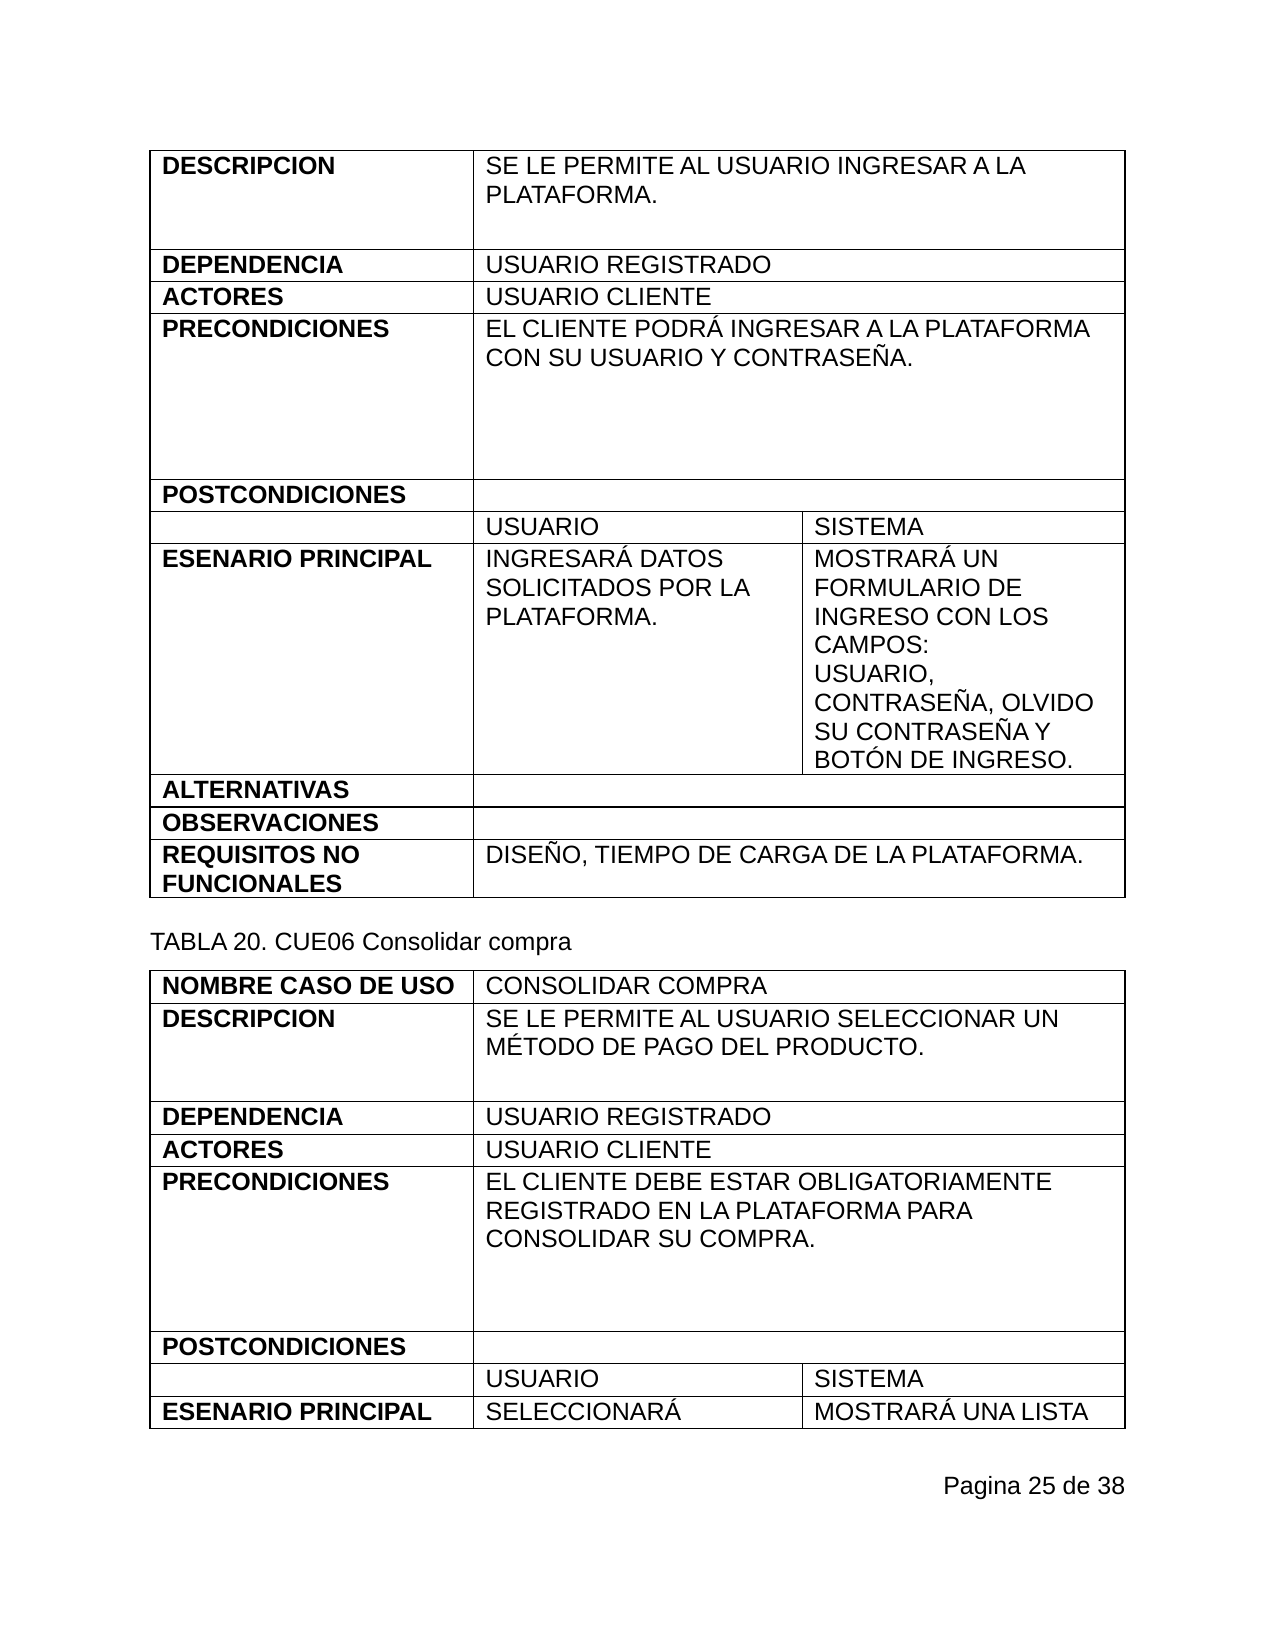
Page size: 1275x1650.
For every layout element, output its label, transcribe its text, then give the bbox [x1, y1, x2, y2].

table_cell USUARIO CLIENTE [474, 1135, 1124, 1166]
table_cell SISTEMA [803, 512, 1124, 543]
table_cell PRECONDICIONES [151, 314, 473, 478]
table_cell PRECONDICIONES [151, 1167, 473, 1331]
table_cell ESENARIO PRINCIPAL [151, 544, 473, 774]
table_cell SELECCIONARÁ [474, 1397, 802, 1428]
table_cell SE LE PERMITE AL USUARIO INGRESAR A LA PLATAFORMA. [474, 151, 1124, 249]
table_cell USUARIO [474, 512, 802, 543]
table_cell ACTORES [151, 282, 473, 313]
table_cell DESCRIPCION [151, 1004, 473, 1101]
table_cell REQUISITOS NO FUNCIONALES [151, 840, 473, 897]
table_cell [474, 1332, 1124, 1363]
table_cell ESENARIO PRINCIPAL [151, 1397, 473, 1428]
table_cell DEPENDENCIA [151, 250, 473, 281]
table_cell INGRESARÁ DATOS SOLICITADOS POR LA PLATAFORMA. [474, 544, 802, 774]
table_cell USUARIO [474, 1364, 802, 1396]
table_cell SISTEMA [803, 1364, 1124, 1396]
table_cell [151, 512, 473, 543]
table_cell EL CLIENTE PODRÁ INGRESAR A LA PLATAFORMA CON SU USUARIO Y CONTRASEÑA. [474, 314, 1124, 478]
table_cell POSTCONDICIONES [151, 480, 473, 511]
table_cell [474, 480, 1124, 511]
table_cell MOSTRARÁ UN FORMULARIO DE INGRESO CON LOS CAMPOS: USUARIO, CONTRASEÑA, OLVIDO SU CONTRASEÑA Y BOTÓN DE INGRESO. [803, 544, 1124, 774]
table_cell [474, 775, 1124, 806]
table_header CONSOLIDAR COMPRA [474, 971, 1124, 1002]
table_cell ACTORES [151, 1135, 473, 1166]
subtitle TABLA 20. CUE06 Consolidar compra [150, 927, 1125, 956]
table_cell MOSTRARÁ UNA LISTA [803, 1397, 1124, 1428]
table_cell SE LE PERMITE AL USUARIO SELECCIONAR UN MÉTODO DE PAGO DEL PRODUCTO. [474, 1004, 1124, 1101]
table_cell ALTERNATIVAS [151, 775, 473, 806]
table_cell [151, 1364, 473, 1396]
table_cell DESCRIPCION [151, 151, 473, 249]
table_cell USUARIO REGISTRADO [474, 250, 1124, 281]
table_cell DISEÑO, TIEMPO DE CARGA DE LA PLATAFORMA. [474, 840, 1124, 897]
table_cell USUARIO CLIENTE [474, 282, 1124, 313]
table_cell DEPENDENCIA [151, 1102, 473, 1133]
table_cell USUARIO REGISTRADO [474, 1102, 1124, 1133]
table_cell EL CLIENTE DEBE ESTAR OBLIGATORIAMENTE REGISTRADO EN LA PLATAFORMA PARA CONSOLIDAR SU COMPRA. [474, 1167, 1124, 1331]
table_header NOMBRE CASO DE USO [151, 971, 473, 1002]
table_cell OBSERVACIONES [151, 808, 473, 839]
table_cell [474, 808, 1124, 839]
table_cell POSTCONDICIONES [151, 1332, 473, 1363]
